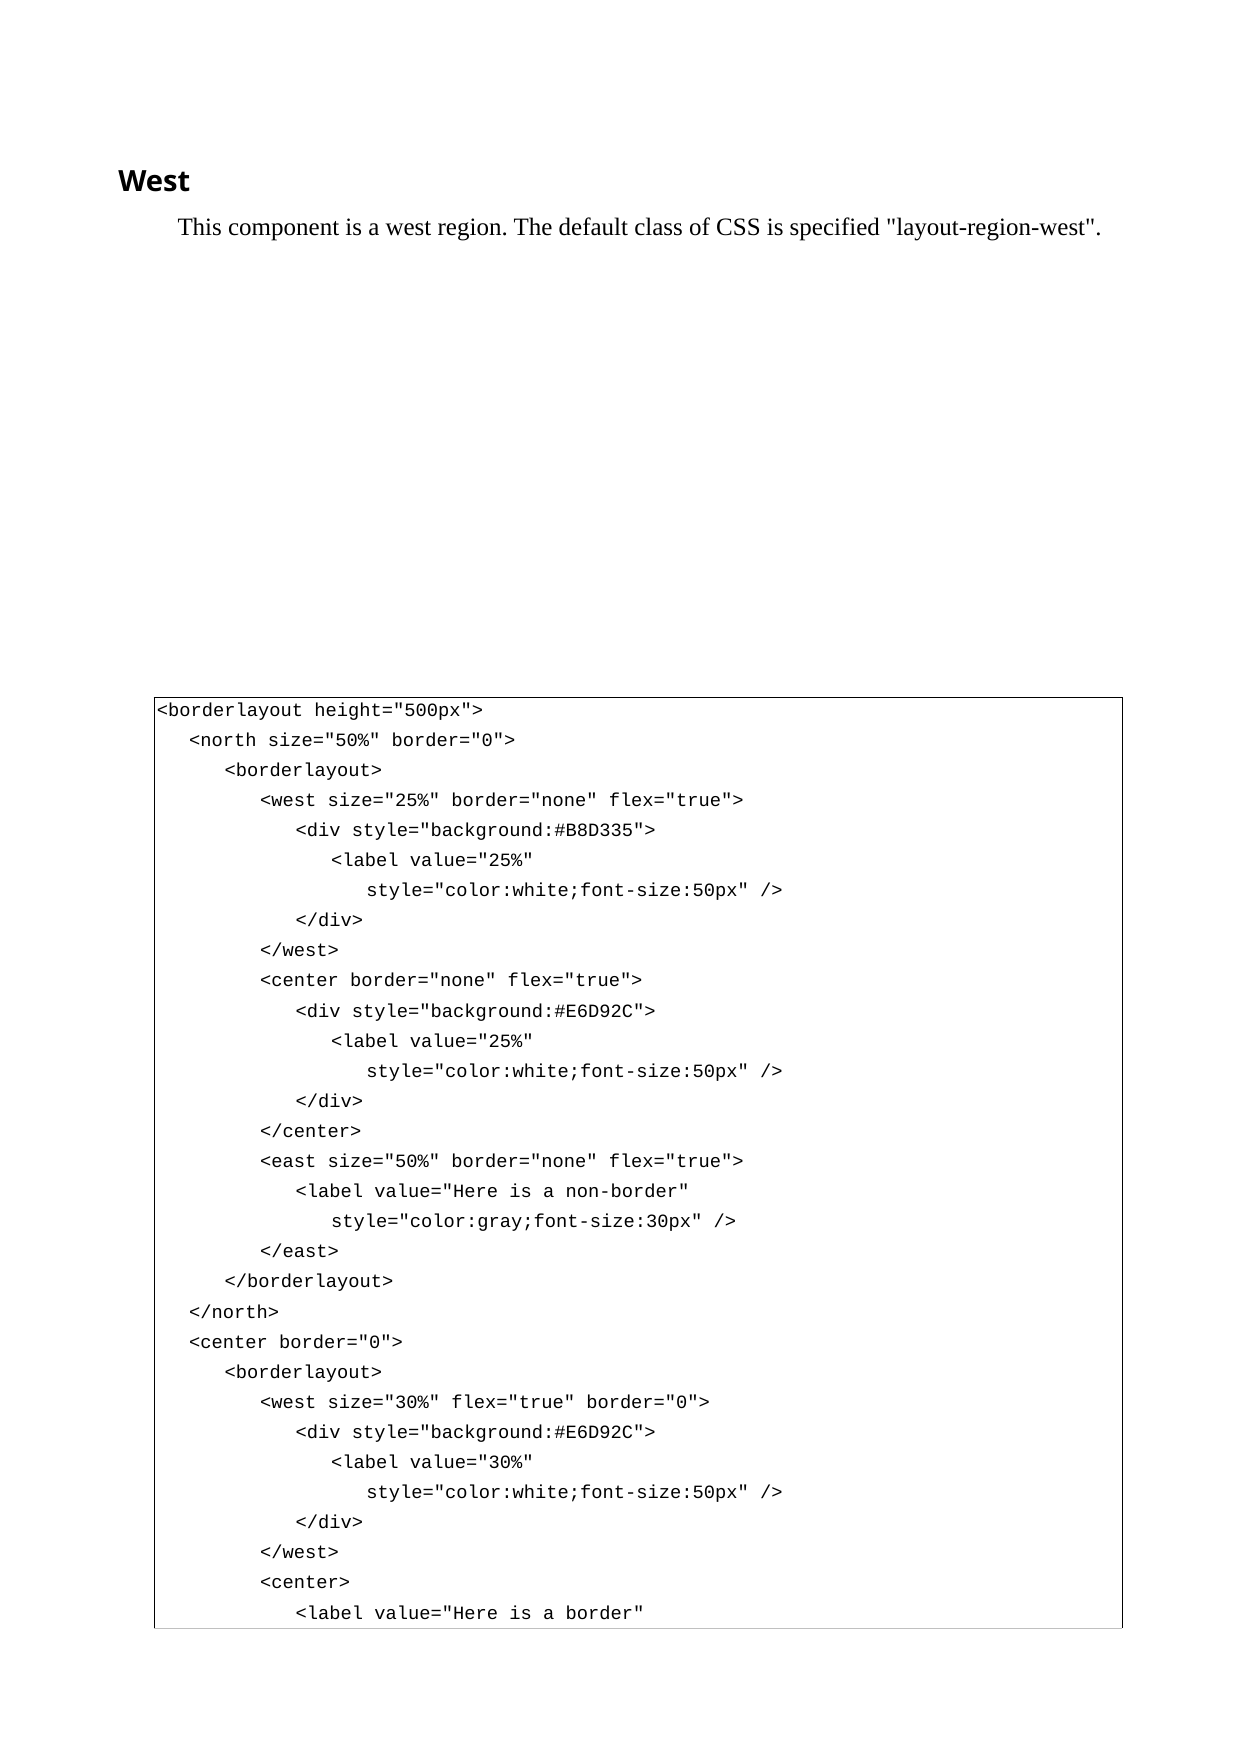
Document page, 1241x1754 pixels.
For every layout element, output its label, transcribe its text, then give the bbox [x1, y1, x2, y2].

text <label value="30%" [155, 1450, 1122, 1474]
text </center> [155, 1119, 1122, 1143]
text <borderlayout> [155, 757, 1122, 782]
text <div style="background:#B8D335"> [155, 818, 1122, 842]
text <west size="25%" border="none" flex="true"> [155, 788, 1122, 812]
text <div style="background:#E6D92C"> [155, 998, 1122, 1023]
text </div> [155, 1510, 1122, 1534]
text <center border="none" flex="true"> [155, 968, 1122, 992]
text style="color:white;font-size:50px" /> [155, 1058, 1122, 1083]
text style="color:white;font-size:50px" /> [155, 878, 1122, 902]
text <label value="Here is a non-border" [155, 1179, 1122, 1203]
text </div> [155, 908, 1122, 932]
text </north> [155, 1299, 1122, 1324]
text <north size="50%" border="0"> [155, 727, 1122, 752]
text <center> [155, 1570, 1122, 1594]
text <label value="Here is a border" [155, 1600, 1122, 1628]
text <west size="30%" flex="true" border="0"> [155, 1390, 1122, 1414]
text <div style="background:#E6D92C"> [155, 1420, 1122, 1444]
text </west> [155, 938, 1122, 962]
text style="color:gray;font-size:30px" /> [155, 1209, 1122, 1233]
text </borderlayout> [155, 1269, 1122, 1293]
text <label value="25%" [155, 1028, 1122, 1053]
text <borderlayout> [155, 1359, 1122, 1384]
text This component is a west region. The default class of CSS is specified "layout-region-west". [177, 213, 1122, 240]
subtitle West [118, 161, 1122, 200]
text </div> [155, 1089, 1122, 1113]
text <center border="0"> [155, 1329, 1122, 1354]
text <east size="50%" border="none" flex="true"> [155, 1149, 1122, 1173]
text </east> [155, 1239, 1122, 1263]
text <label value="25%" [155, 848, 1122, 872]
text style="color:white;font-size:50px" /> [155, 1480, 1122, 1504]
text <borderlayout height="500px"> [155, 698, 1122, 722]
text </west> [155, 1540, 1122, 1564]
